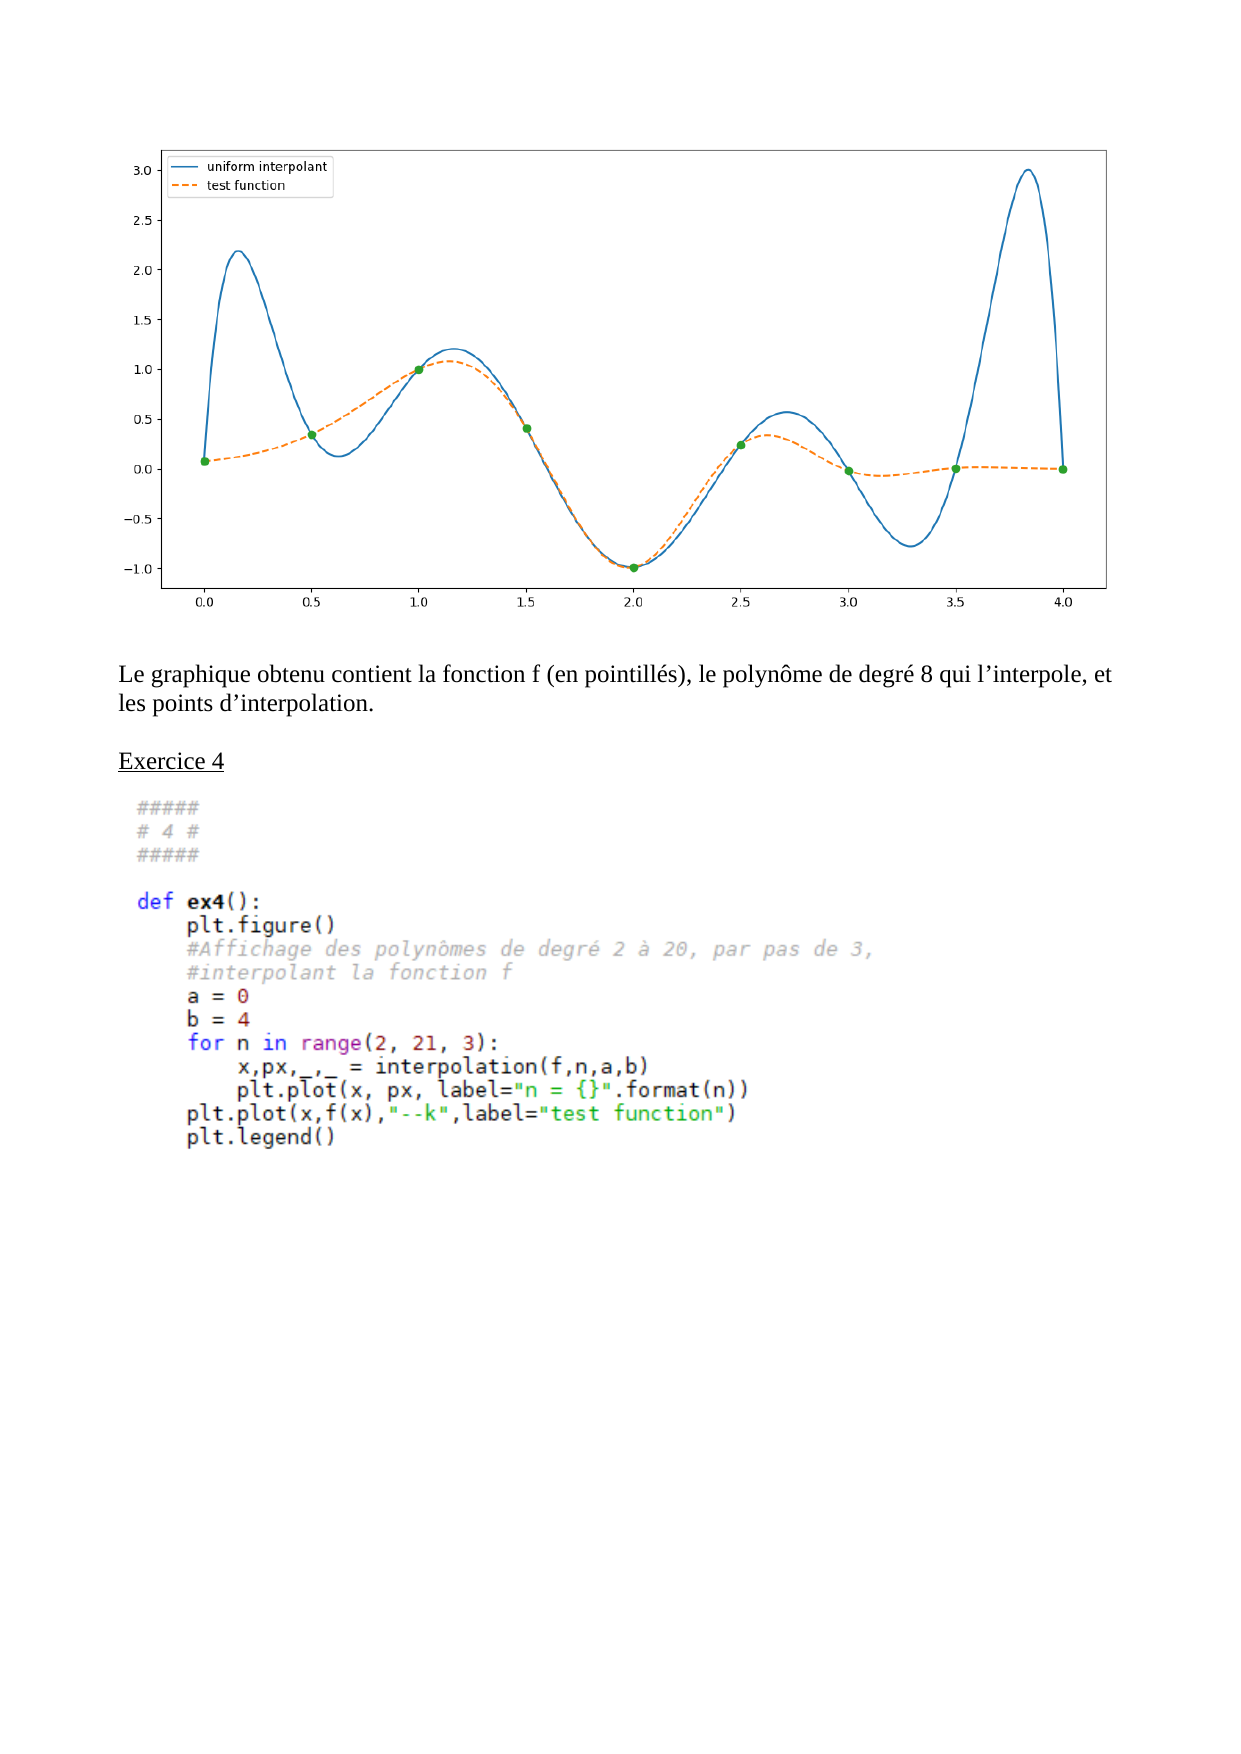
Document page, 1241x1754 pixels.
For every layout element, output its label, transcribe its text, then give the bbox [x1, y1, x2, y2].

text Le graphique obtenu contient la fonction f (en pointillés), le polynôme de degré 8 qui l’interpole, et les points d’interpolation. [118, 659, 1122, 717]
text Exercice 4 [118, 746, 1122, 774]
picture [134, 791, 905, 1171]
picture [118, 126, 1123, 631]
